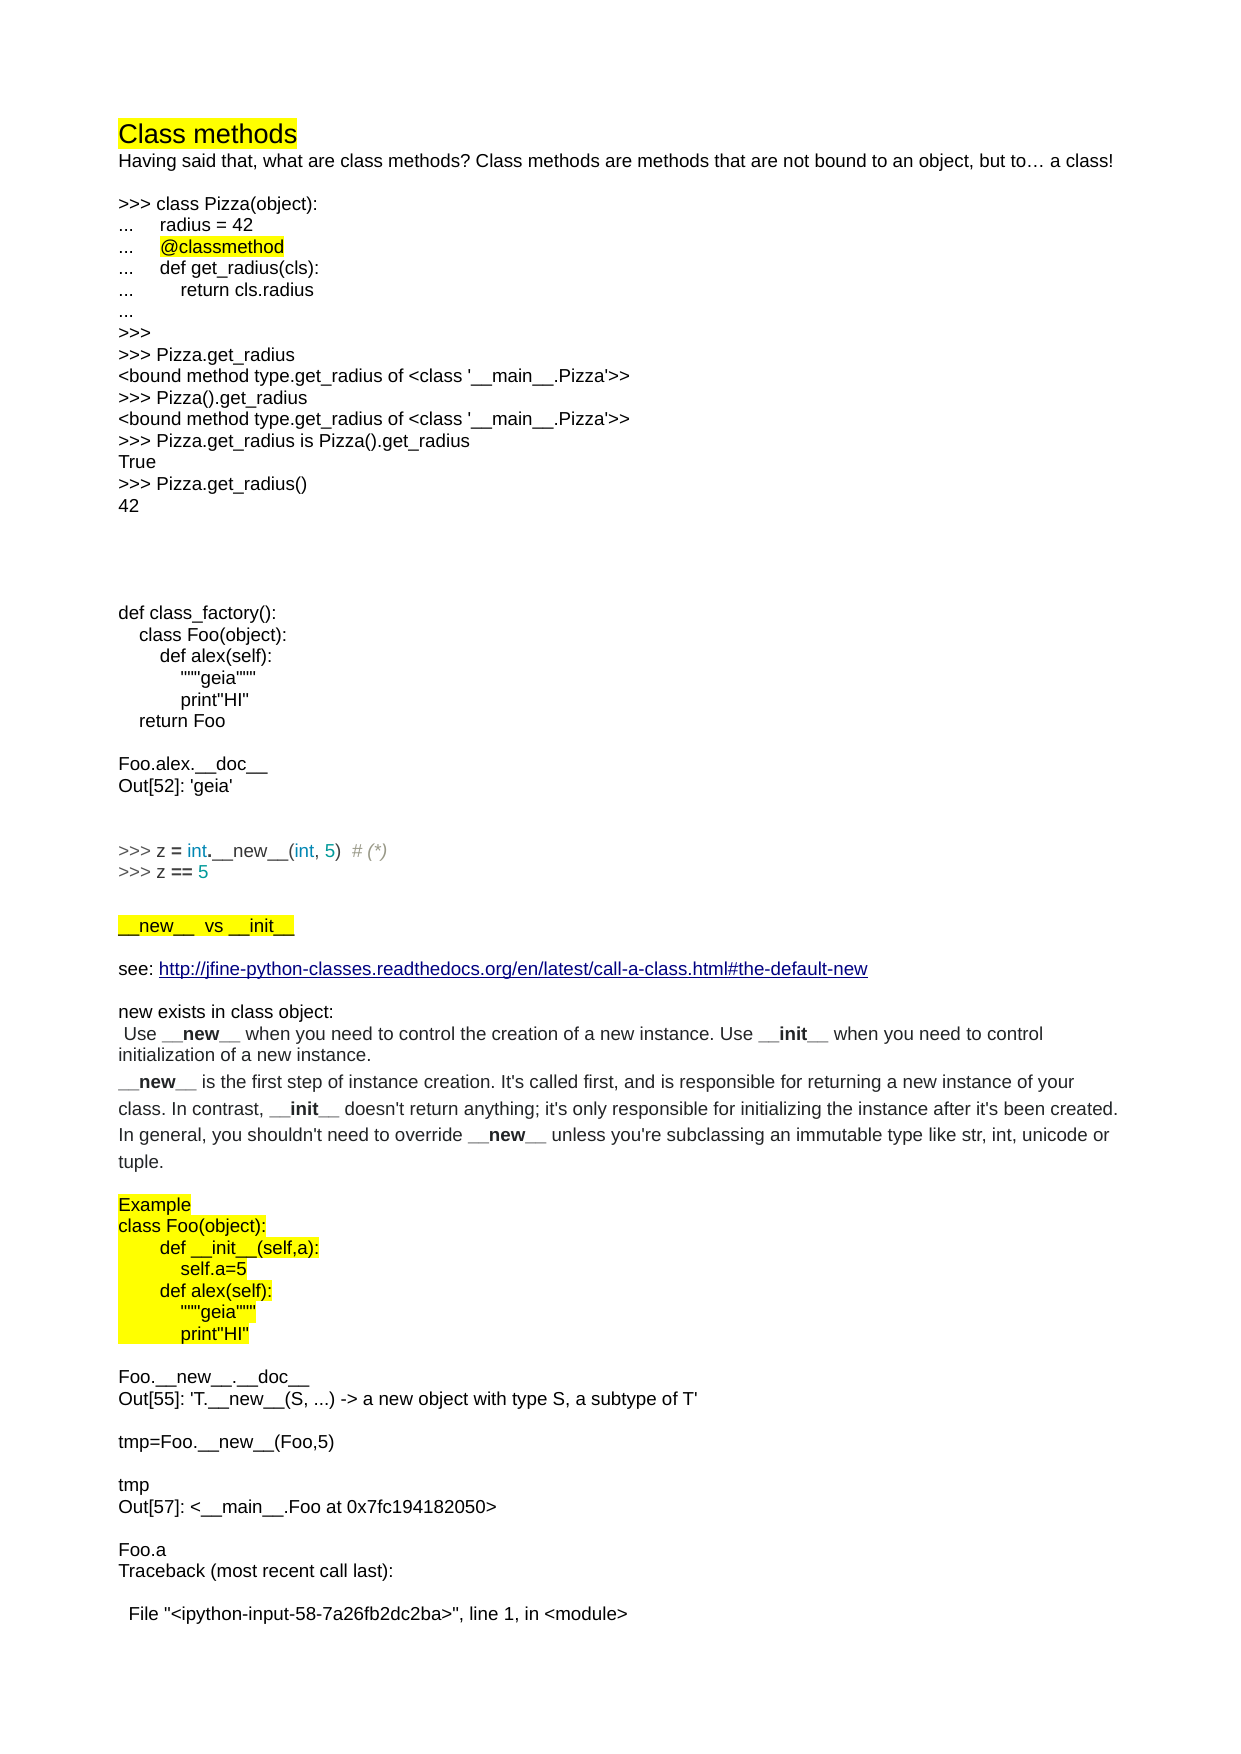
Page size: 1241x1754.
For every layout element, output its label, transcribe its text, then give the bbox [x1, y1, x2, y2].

text <bound method type.get_radius of <class '__main__.Pizza'>> [118, 408, 1122, 430]
text In general, you shouldn't need to override __new__ unless you're subclassing an immutable type like str, int, unicode or tuple. [118, 1119, 1122, 1172]
text def __init__(self,a): [118, 1237, 1122, 1258]
text >>> Pizza().get_radius [118, 387, 1122, 408]
text """geia""" [118, 667, 1122, 688]
text self.a=5 [118, 1258, 1122, 1280]
text def alex(self): [118, 645, 1122, 667]
text Example [118, 1193, 1122, 1215]
text ... @classmethod [118, 236, 1122, 257]
text >>> Pizza.get_radius() [118, 473, 1122, 494]
text ... return cls.radius [118, 279, 1122, 300]
text Foo.alex.__doc__ [118, 753, 1122, 775]
text File "<ipython-input-58-7a26fb2dc2ba>", line 1, in <module> [118, 1603, 1122, 1625]
text def alex(self): [118, 1280, 1122, 1301]
text Out[55]: 'T.__new__(S, ...) -> a new object with type S, a subtype of T' [118, 1388, 1122, 1409]
text ... def get_radius(cls): [118, 257, 1122, 279]
text tmp=Foo.__new__(Foo,5) [118, 1431, 1122, 1452]
text __new__ is the first step of instance creation. It's called first, and is responsible for returning a new instance of your class. In contrast, __init__ doesn't return anything; it's only responsible for initializing the instance after it's been created. [118, 1066, 1122, 1119]
text Traceback (most recent call last): [118, 1560, 1122, 1582]
text return Foo [118, 710, 1122, 732]
text True [118, 451, 1122, 473]
text >>> z == 5 [118, 861, 1122, 882]
text print"HI" [118, 688, 1122, 710]
text ... radius = 42 [118, 214, 1122, 236]
text >>> class Pizza(object): [118, 192, 1122, 214]
text new exists in class object: [118, 1001, 1122, 1023]
text print"HI" [118, 1323, 1122, 1344]
text __new__ vs __init__ [118, 915, 1122, 936]
text """geia""" [118, 1301, 1122, 1323]
text 42 [118, 494, 1122, 516]
text Having said that, what are class methods? Class methods are methods that are not bound to an object, but to… a class! [118, 149, 1122, 171]
text Use __new__ when you need to control the creation of a new instance. Use __init__ when you need to control initialization of a new instance. [118, 1023, 1122, 1066]
text class Foo(object): [118, 1215, 1122, 1237]
text >>> z = int.__new__(int, 5) # (*) [118, 839, 1122, 861]
text ... [118, 300, 1122, 322]
text >>> Pizza.get_radius is Pizza().get_radius [118, 430, 1122, 451]
text Foo.a [118, 1538, 1122, 1560]
text def class_factory(): [118, 602, 1122, 624]
text <bound method type.get_radius of <class '__main__.Pizza'>> [118, 365, 1122, 387]
text tmp [118, 1474, 1122, 1495]
text >>> Pizza.get_radius [118, 343, 1122, 365]
text >>> [118, 322, 1122, 343]
text see: http://jfine-python-classes.readthedocs.org/en/latest/call-a-class.html#the-default-new [118, 958, 1122, 979]
text Out[52]: 'geia' [118, 775, 1122, 796]
text Class methods [118, 118, 1122, 149]
text Out[57]: <__main__.Foo at 0x7fc194182050> [118, 1495, 1122, 1517]
text Foo.__new__.__doc__ [118, 1366, 1122, 1388]
text class Foo(object): [118, 624, 1122, 645]
